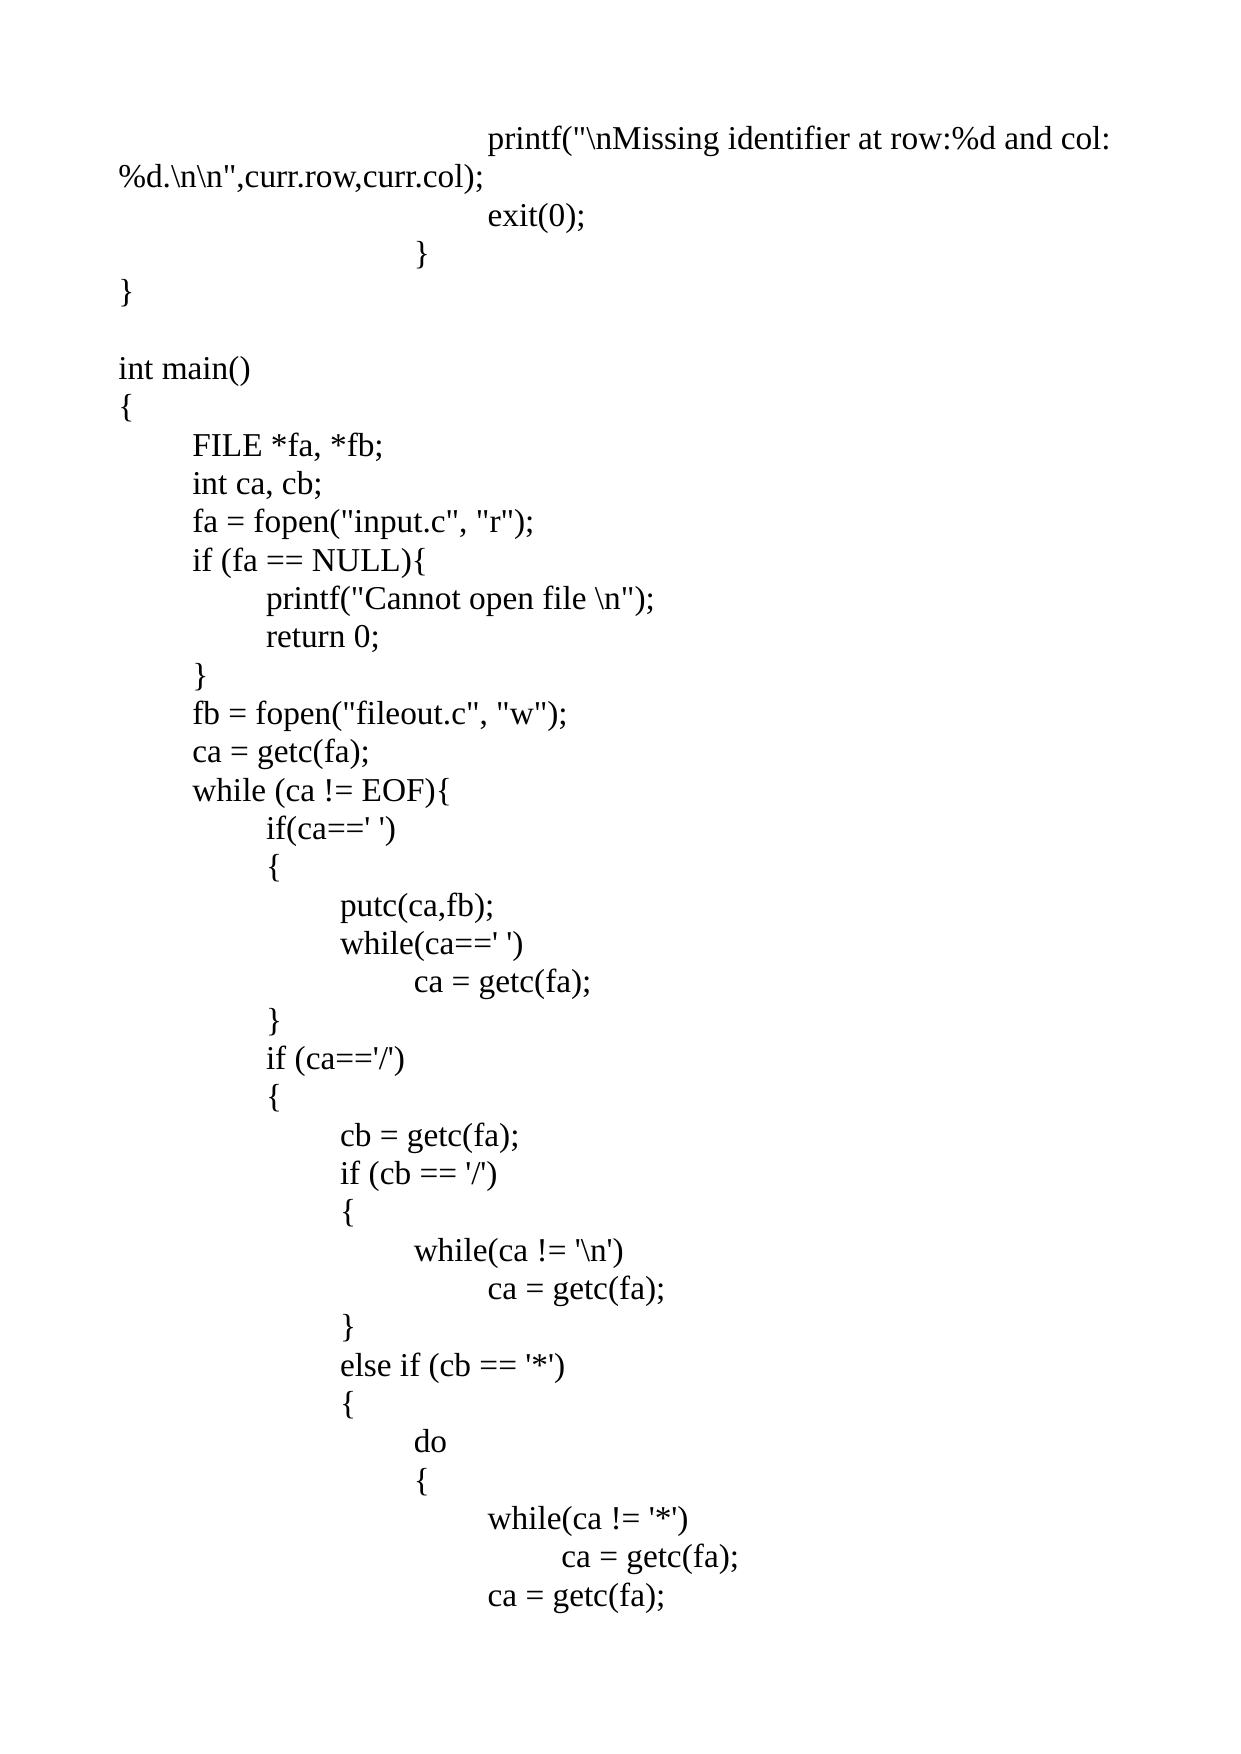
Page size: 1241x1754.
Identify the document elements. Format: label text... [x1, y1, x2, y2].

text printf("Cannot open file \n"); [118, 578, 1122, 616]
text else if (cb == '*') [118, 1345, 1122, 1383]
text if (cb == '/') [118, 1153, 1122, 1191]
text cb = getc(fa); [118, 1115, 1122, 1153]
text { [118, 1460, 1122, 1498]
text ca = getc(fa); [118, 1268, 1122, 1306]
text while (ca != EOF){ [118, 770, 1122, 808]
text { [118, 1383, 1122, 1421]
text do [118, 1421, 1122, 1460]
text fb = fopen("fileout.c", "w"); [118, 693, 1122, 731]
text while(ca==' ') [118, 923, 1122, 961]
text ca = getc(fa); [118, 961, 1122, 1000]
text if (fa == NULL){ [118, 540, 1122, 578]
text } [118, 1000, 1122, 1038]
text } [118, 233, 1122, 271]
text } [118, 271, 1122, 310]
text return 0; [118, 616, 1122, 655]
text if (ca=='/') [118, 1038, 1122, 1076]
text { [118, 386, 1122, 425]
text ca = getc(fa); [118, 731, 1122, 770]
text if(ca==' ') [118, 808, 1122, 846]
text int main() [118, 348, 1122, 386]
text ca = getc(fa); [118, 1536, 1122, 1575]
text { [118, 1076, 1122, 1115]
text } [118, 1306, 1122, 1345]
text exit(0); [118, 195, 1122, 233]
text putc(ca,fb); [118, 885, 1122, 923]
text while(ca != '*') [118, 1498, 1122, 1536]
text } [118, 655, 1122, 693]
text FILE *fa, *fb; [118, 425, 1122, 463]
text printf("\nMissing identifier at row:%d and col:%d.\n\n",curr.row,curr.col); [118, 118, 1122, 195]
text { [118, 1191, 1122, 1230]
text while(ca != '\n') [118, 1230, 1122, 1268]
text fa = fopen("input.c", "r"); [118, 501, 1122, 540]
text int ca, cb; [118, 463, 1122, 501]
text { [118, 846, 1122, 885]
text ca = getc(fa); [118, 1575, 1122, 1613]
